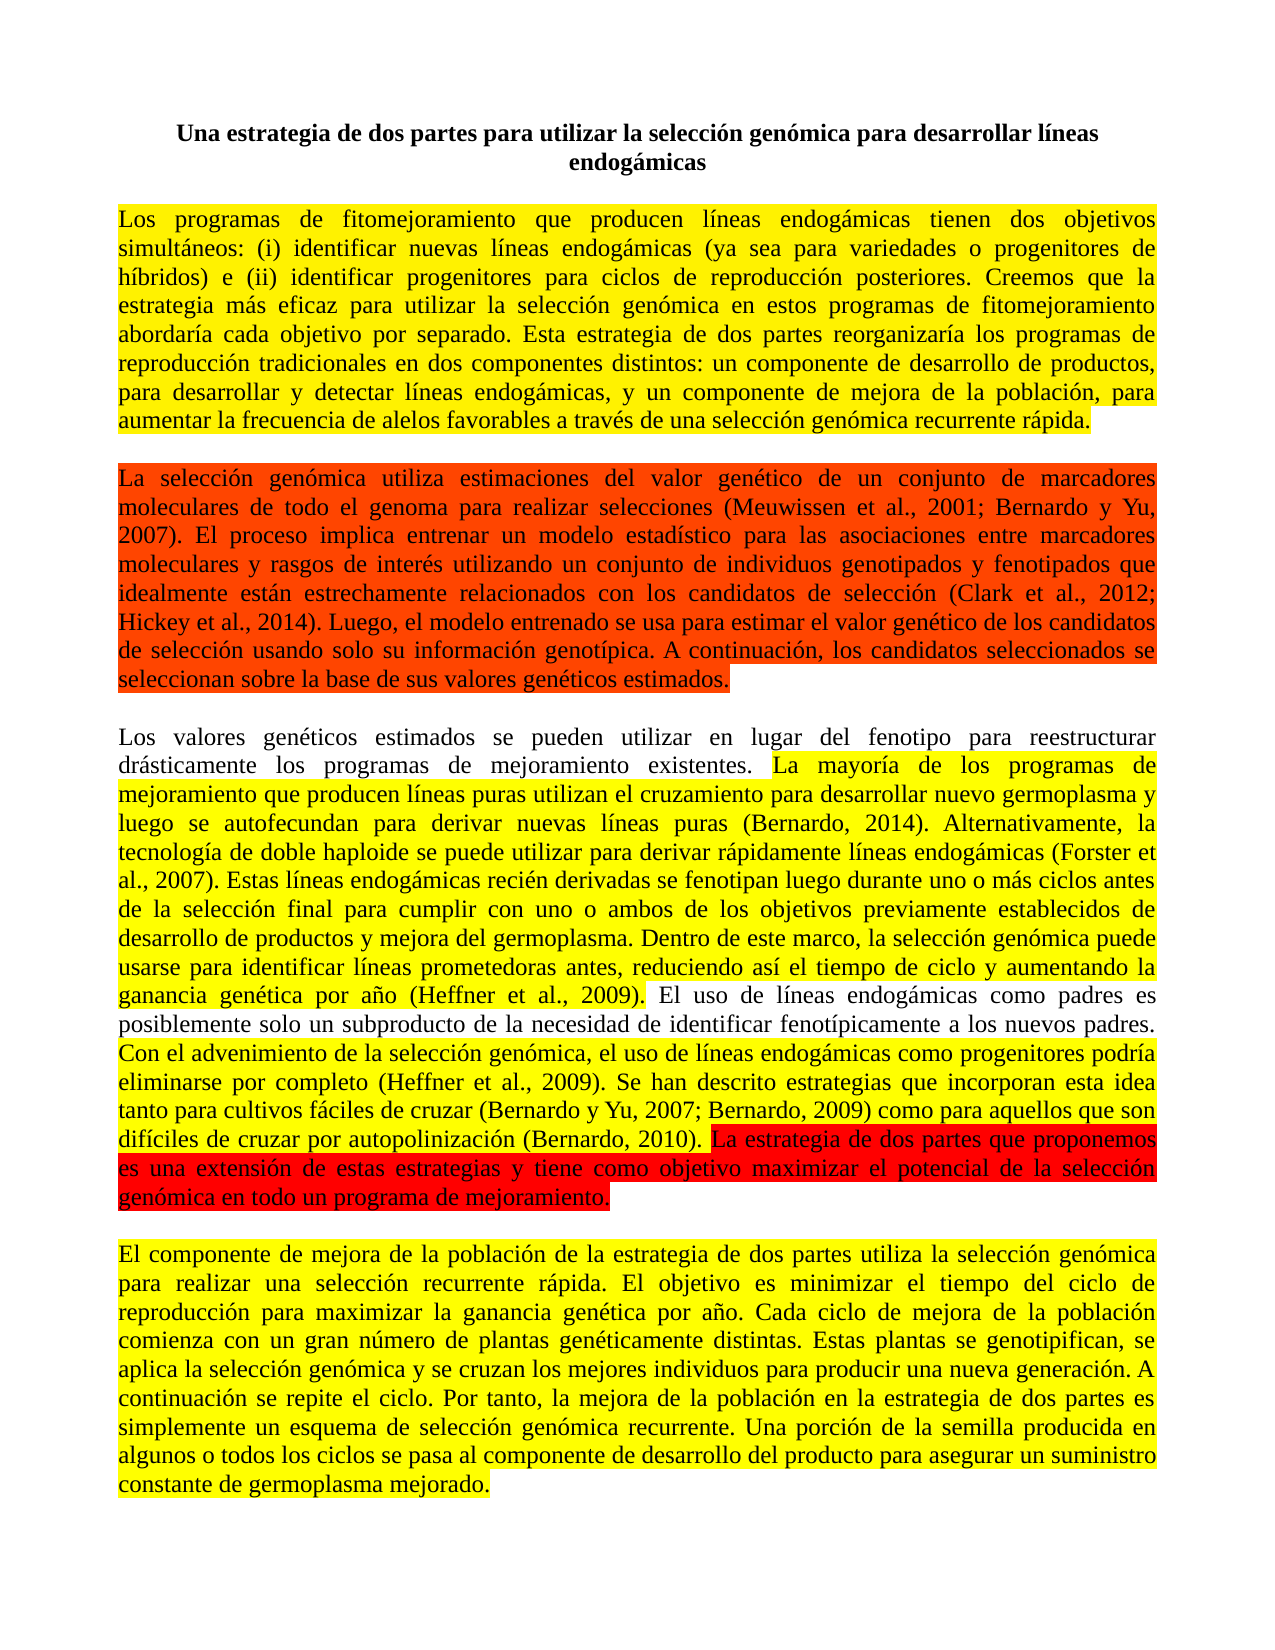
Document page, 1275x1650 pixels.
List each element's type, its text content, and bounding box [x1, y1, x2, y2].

text Una estrategia de dos partes para utilizar la selección genómica para desarrollar líneas endogámicas [118, 118, 1157, 176]
text Los programas de fitomejoramiento que producen líneas endogámicas tienen dos objetivos simultáneos: (i) identificar nuevas líneas endogámicas (ya sea para variedades o progenitores de híbridos) e (ii) identificar progenitores para ciclos de reproducción posteriores. Creemos que la estrategia más eficaz para utilizar la selección genómica en estos programas de fitomejoramiento abordaría cada objetivo por separado. Esta estrategia de dos partes reorganizaría los programas de reproducción tradicionales en dos componentes distintos: un componente de desarrollo de productos, para desarrollar y detectar líneas endogámicas, y un componente de mejora de la población, para aumentar la frecuencia de alelos favorables a través de una selección genómica recurrente rápida. [118, 204, 1157, 434]
text La selección genómica utiliza estimaciones del valor genético de un conjunto de marcadores moleculares de todo el genoma para realizar selecciones (Meuwissen et al., 2001; Bernardo y Yu, 2007). El proceso implica entrenar un modelo estadístico para las asociaciones entre marcadores moleculares y rasgos de interés utilizando un conjunto de individuos genotipados y fenotipados que idealmente están estrechamente relacionados con los candidatos de selección (Clark et al., 2012; Hickey et al., 2014). Luego, el modelo entrenado se usa para estimar el valor genético de los candidatos de selección usando solo su información genotípica. A continuación, los candidatos seleccionados se seleccionan sobre la base de sus valores genéticos estimados. [118, 463, 1157, 693]
text El componente de mejora de la población de la estrategia de dos partes utiliza la selección genómica para realizar una selección recurrente rápida. El objetivo es minimizar el tiempo del ciclo de reproducción para maximizar la ganancia genética por año. Cada ciclo de mejora de la población comienza con un gran número de plantas genéticamente distintas. Estas plantas se genotipifican, se aplica la selección genómica y se cruzan los mejores individuos para producir una nueva generación. A continuación se repite el ciclo. Por tanto, la mejora de la población en la estrategia de dos partes es simplemente un esquema de selección genómica recurrente. Una porción de la semilla producida en algunos o todos los ciclos se pasa al componente de desarrollo del producto para asegurar un suministro constante de germoplasma mejorado. [118, 1239, 1157, 1498]
text Los valores genéticos estimados se pueden utilizar en lugar del fenotipo para reestructurar drásticamente los programas de mejoramiento existentes. La mayoría de los programas de mejoramiento que producen líneas puras utilizan el cruzamiento para desarrollar nuevo germoplasma y luego se autofecundan para derivar nuevas líneas puras (Bernardo, 2014). Alternativamente, la tecnología de doble haploide se puede utilizar para derivar rápidamente líneas endogámicas (Forster et al., 2007). Estas líneas endogámicas recién derivadas se fenotipan luego durante uno o más ciclos antes de la selección final para cumplir con uno o ambos de los objetivos previamente establecidos de desarrollo de productos y mejora del germoplasma. Dentro de este marco, la selección genómica puede usarse para identificar líneas prometedoras antes, reduciendo así el tiempo de ciclo y aumentando la ganancia genética por año (Heffner et al., 2009). El uso de líneas endogámicas como padres es posiblemente solo un subproducto de la necesidad de identificar fenotípicamente a los nuevos padres. Con el advenimiento de la selección genómica, el uso de líneas endogámicas como progenitores podría eliminarse por completo (Heffner et al., 2009). Se han descrito estrategias que incorporan esta idea tanto para cultivos fáciles de cruzar (Bernardo y Yu, 2007; Bernardo, 2009) como para aquellos que son difíciles de cruzar por autopolinización (Bernardo, 2010). La estrategia de dos partes que proponemos es una extensión de estas estrategias y tiene como objetivo maximizar el potencial de la selección genómica en todo un programa de mejoramiento. [118, 722, 1157, 1211]
